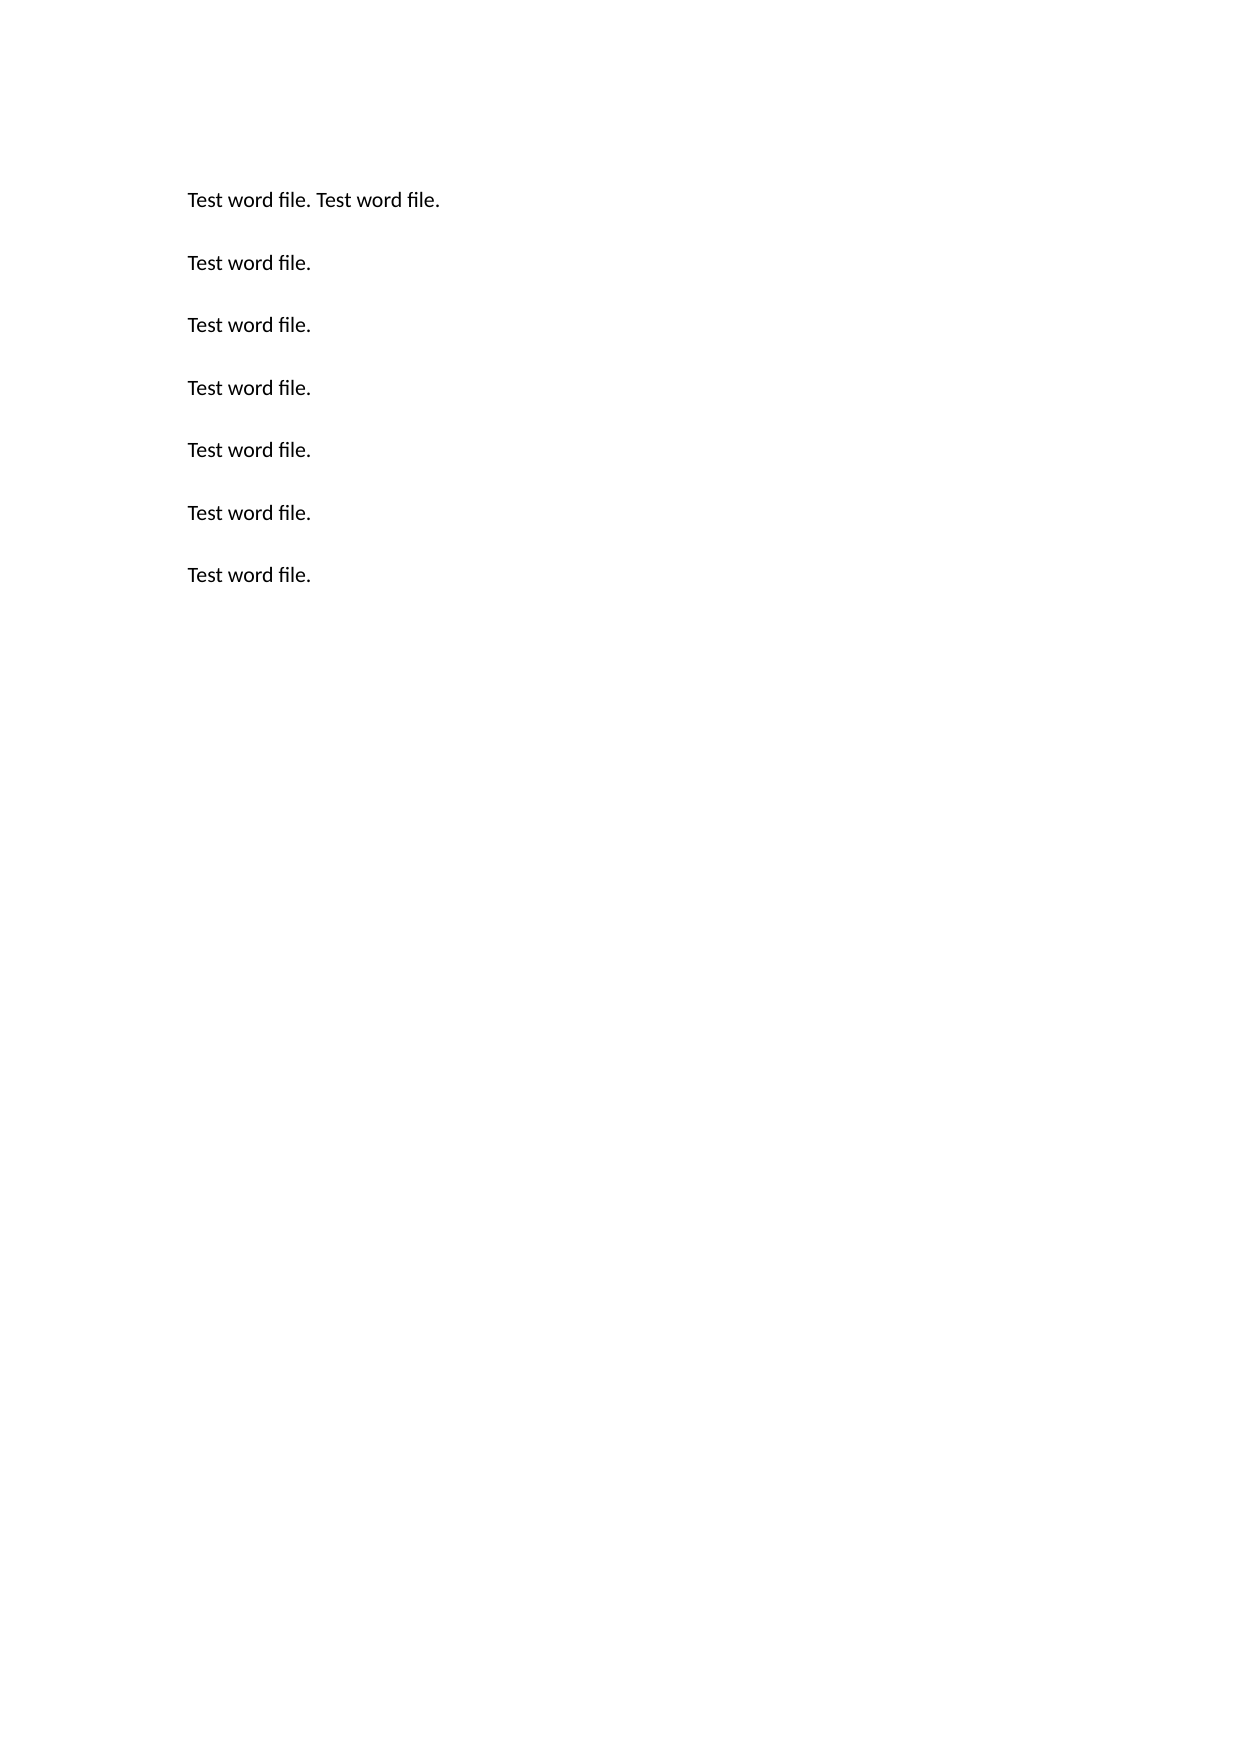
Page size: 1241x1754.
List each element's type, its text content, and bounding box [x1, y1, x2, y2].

text Test word file. [187, 471, 1053, 533]
text Test word file. [187, 408, 1053, 471]
text Test word file. [187, 221, 1053, 283]
text Test word file. [187, 283, 1053, 346]
text Test word file. [187, 533, 1053, 596]
text Test word file. Test word file. [187, 158, 1053, 221]
text Test word file. [187, 346, 1053, 408]
